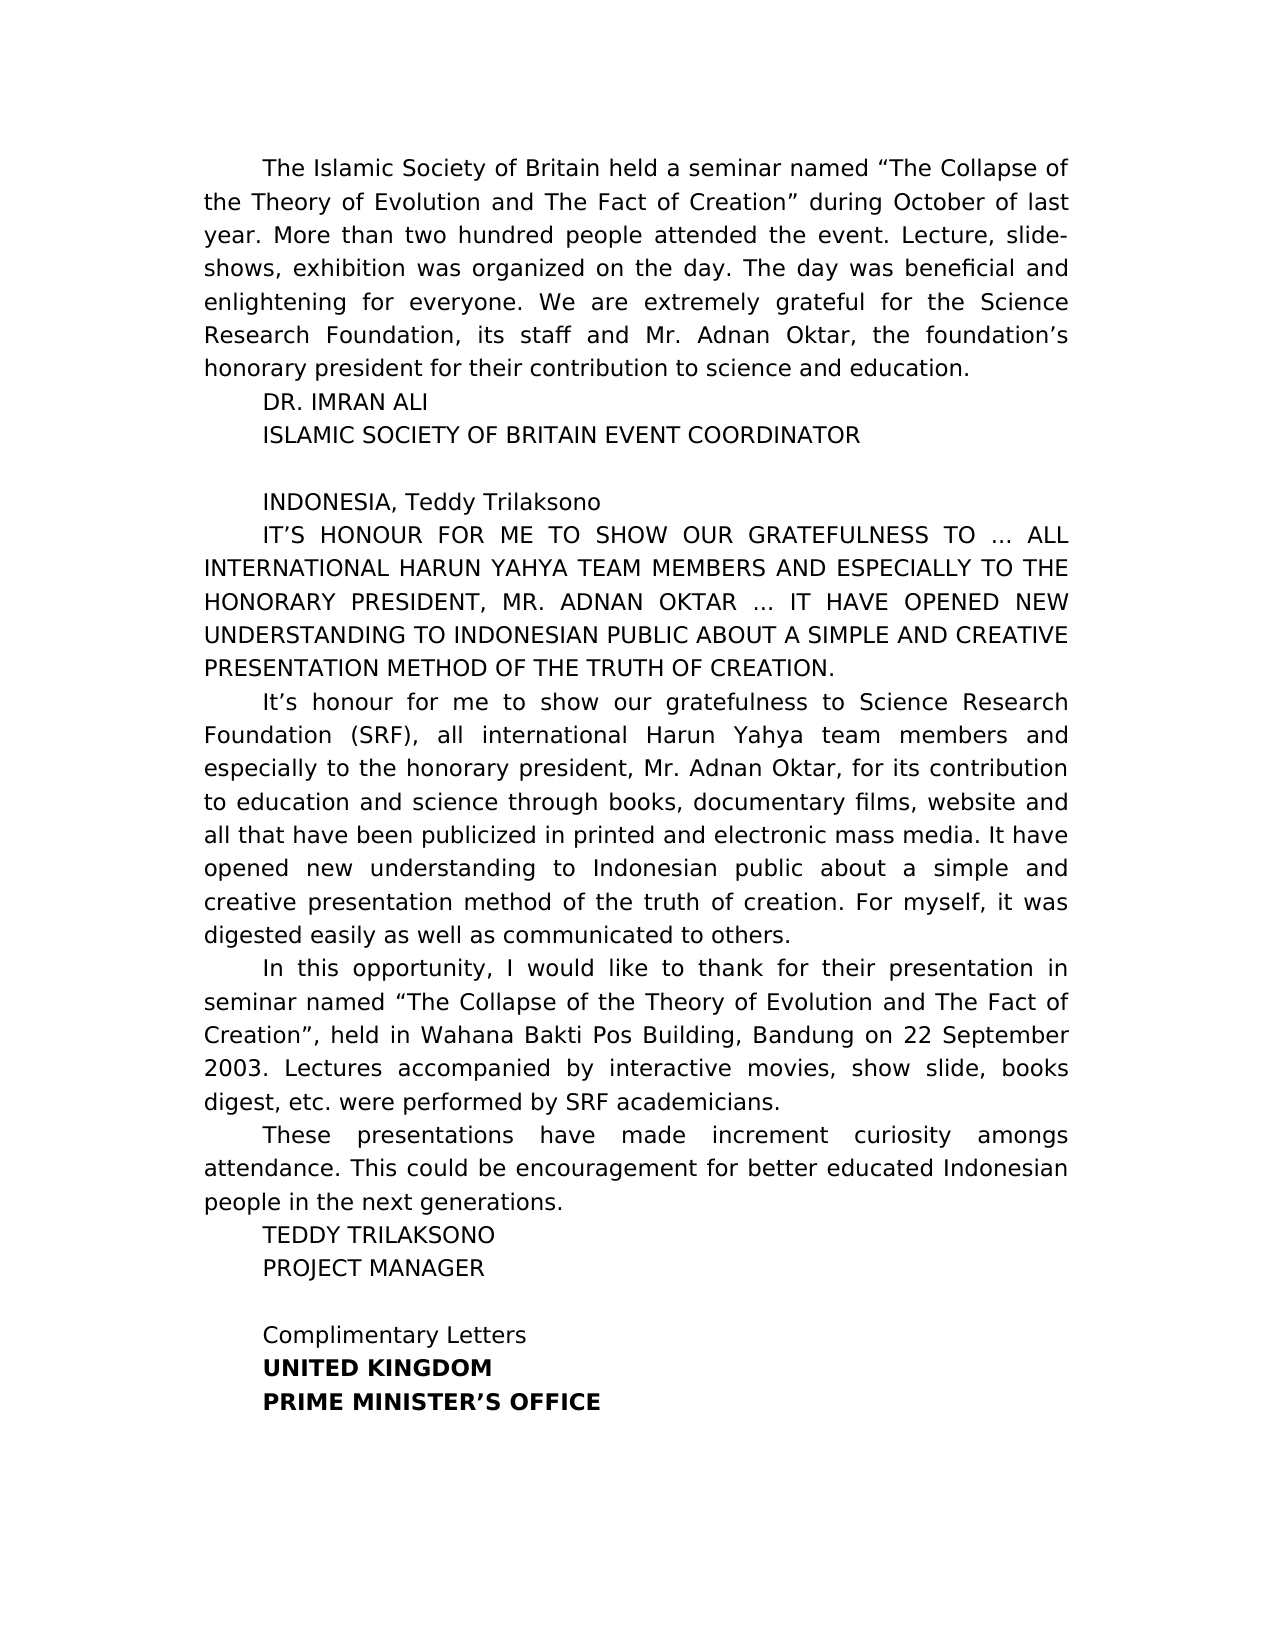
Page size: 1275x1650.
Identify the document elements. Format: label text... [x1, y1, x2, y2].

text INDONESIA, Teddy Trilaksono [203, 483, 1070, 517]
text UNITED KINGDOM [203, 1350, 1070, 1383]
text TEDDY TRILAKSONO [203, 1217, 1070, 1250]
text Islamic Society of Britain Event Coordinator [203, 417, 1070, 450]
text Dr. Imran Ali [203, 383, 1070, 417]
text PROJECT MANAGER [203, 1250, 1070, 1283]
text In this opportunity, I would like to thank for their presentation in seminar named “The Collapse of the Theory of Evolution and The Fact of Creation”, held in Wahana Bakti Pos Building, Bandung on 22 September 2003. Lectures accompanied by interactive movies, show slide, books digest, etc. were performed by SRF academicians. [203, 950, 1070, 1117]
text It’s honour for me to show our gratefulness to Science Research Foundation (SRF), all international Harun Yahya team members and especially to the honorary president, Mr. Adnan Oktar, for its contribution to education and science through books, documentary films, website and all that have been publicized in printed and electronic mass media. It have opened new understanding to Indonesian public about a simple and creative presentation method of the truth of creation. For myself, it was digested easily as well as communicated to others. [203, 683, 1070, 950]
text The Islamic Society of Britain held a seminar named “The Collapse of the Theory of Evolution and The Fact of Creation” during October of last year. More than two hundred people attended the event. Lecture, slide-shows, exhibition was organized on the day. The day was beneficial and enlightening for everyone. We are extremely grateful for the Science Research Foundation, its staff and Mr. Adnan Oktar, the foundation’s honorary president for their contribution to science and education. [203, 150, 1070, 383]
text PRIME MINISTER’S OFFICE [203, 1383, 1070, 1417]
text IT’S HONOUR FOR ME TO SHOW OUR GRATEFULNESS TO ... ALL INTERNATIONAL HARUN YAHYA TEAM MEMBERS AND ESPECIALLY TO THE HONORARY PRESIDENT, MR. ADNAN OKTAR ... IT HAVE OPENED NEW UNDERSTANDING TO INDONESIAN PUBLIC ABOUT A SIMPLE AND CREATIVE PRESENTATION METHOD OF THE TRUTH OF CREATION. [203, 517, 1070, 683]
text These presentations have made increment curiosity amongs attendance. This could be encouragement for better educated Indonesian people in the next generations. [203, 1117, 1070, 1217]
text Complimentary Letters [203, 1317, 1070, 1350]
